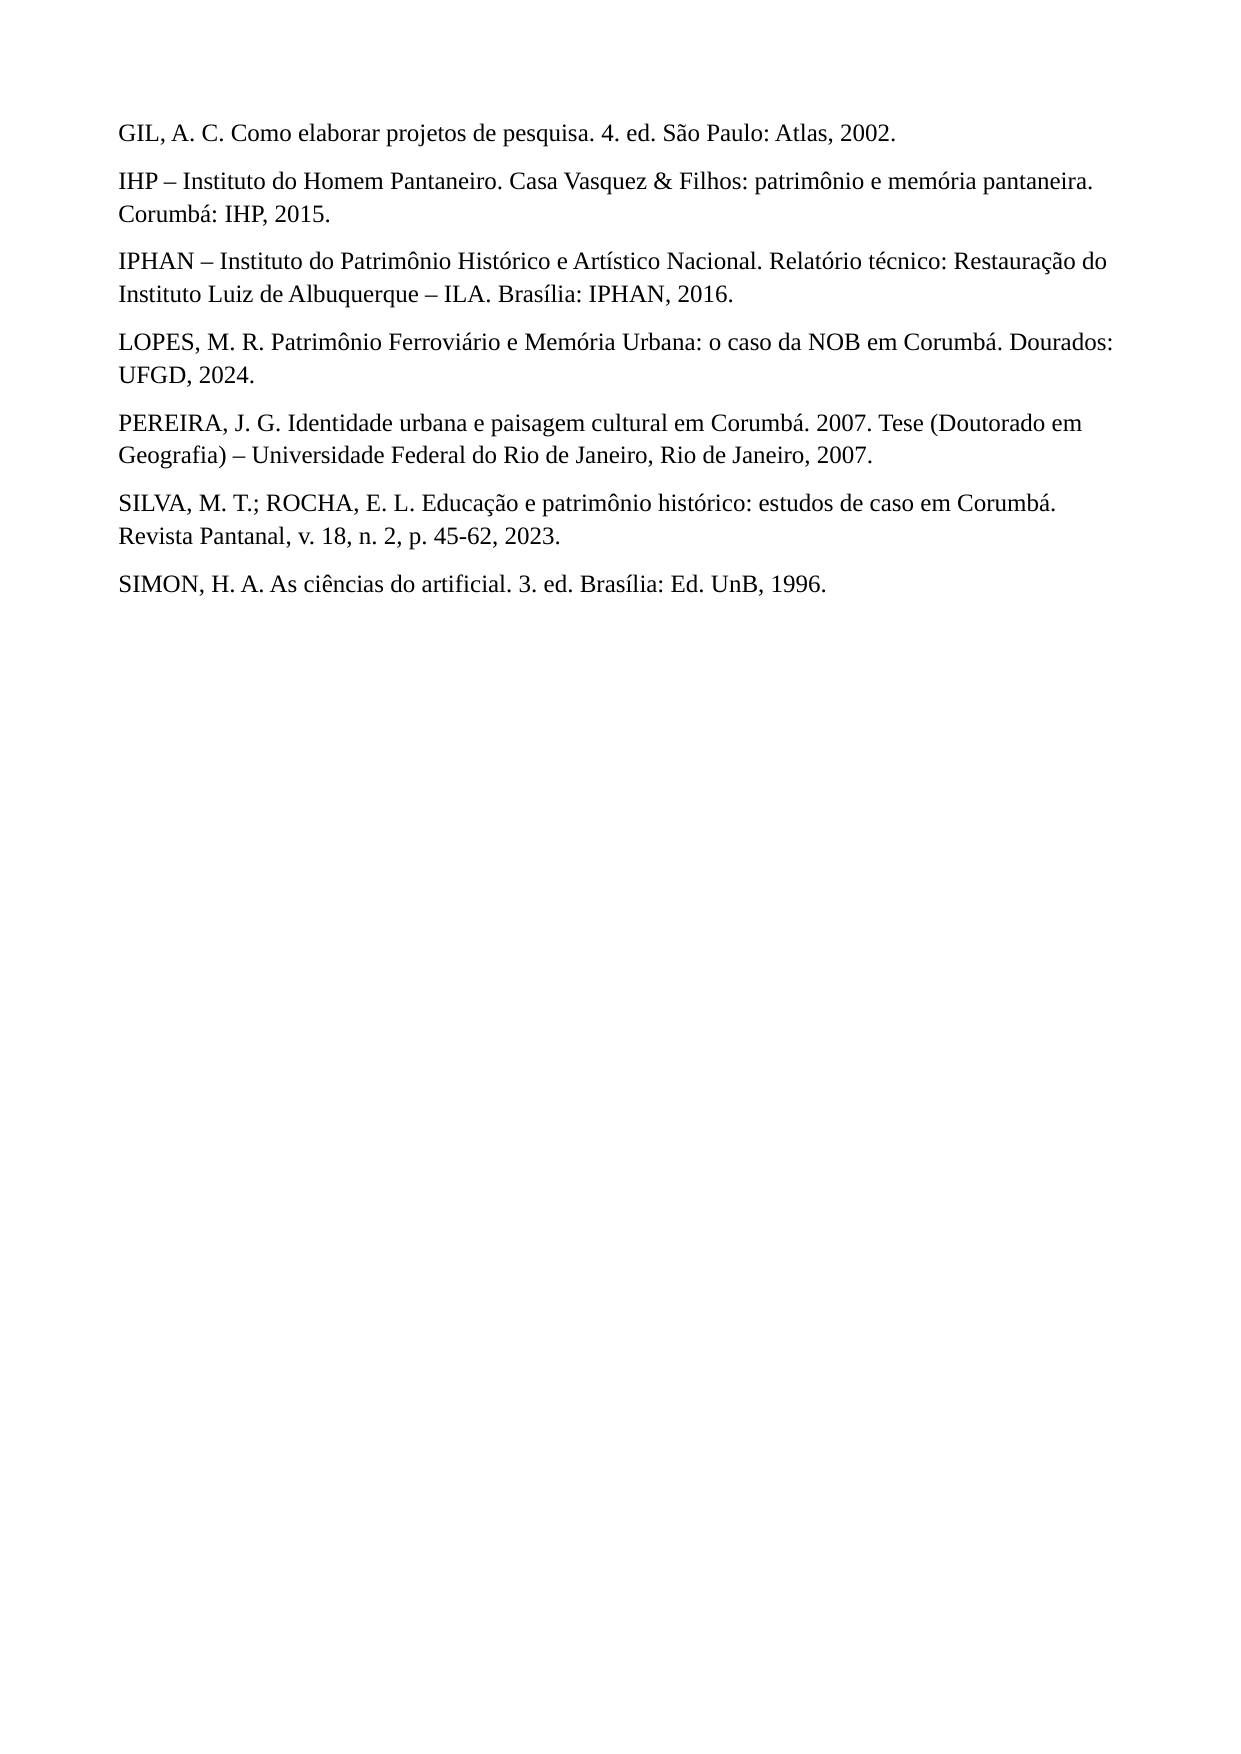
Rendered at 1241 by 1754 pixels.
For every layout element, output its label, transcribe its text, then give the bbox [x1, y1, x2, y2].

text SILVA, M. T.; ROCHA, E. L. Educação e patrimônio histórico: estudos de caso em Corumbá. Revista Pantanal, v. 18, n. 2, p. 45-62, 2023. [118, 488, 1122, 550]
text SIMON, H. A. As ciências do artificial. 3. ed. Brasília: Ed. UnB, 1996. [118, 569, 1122, 598]
text LOPES, M. R. Patrimônio Ferroviário e Memória Urbana: o caso da NOB em Corumbá. Dourados: UFGD, 2024. [118, 327, 1122, 389]
text PEREIRA, J. G. Identidade urbana e paisagem cultural em Corumbá. 2007. Tese (Doutorado em Geografia) – Universidade Federal do Rio de Janeiro, Rio de Janeiro, 2007. [118, 408, 1122, 469]
text IHP – Instituto do Homem Pantaneiro. Casa Vasquez & Filhos: patrimônio e memória pantaneira. Corumbá: IHP, 2015. [118, 166, 1122, 227]
text IPHAN – Instituto do Patrimônio Histórico e Artístico Nacional. Relatório técnico: Restauração do Instituto Luiz de Albuquerque – ILA. Brasília: IPHAN, 2016. [118, 246, 1122, 308]
text GIL, A. C. Como elaborar projetos de pesquisa. 4. ed. São Paulo: Atlas, 2002. [118, 118, 1122, 147]
